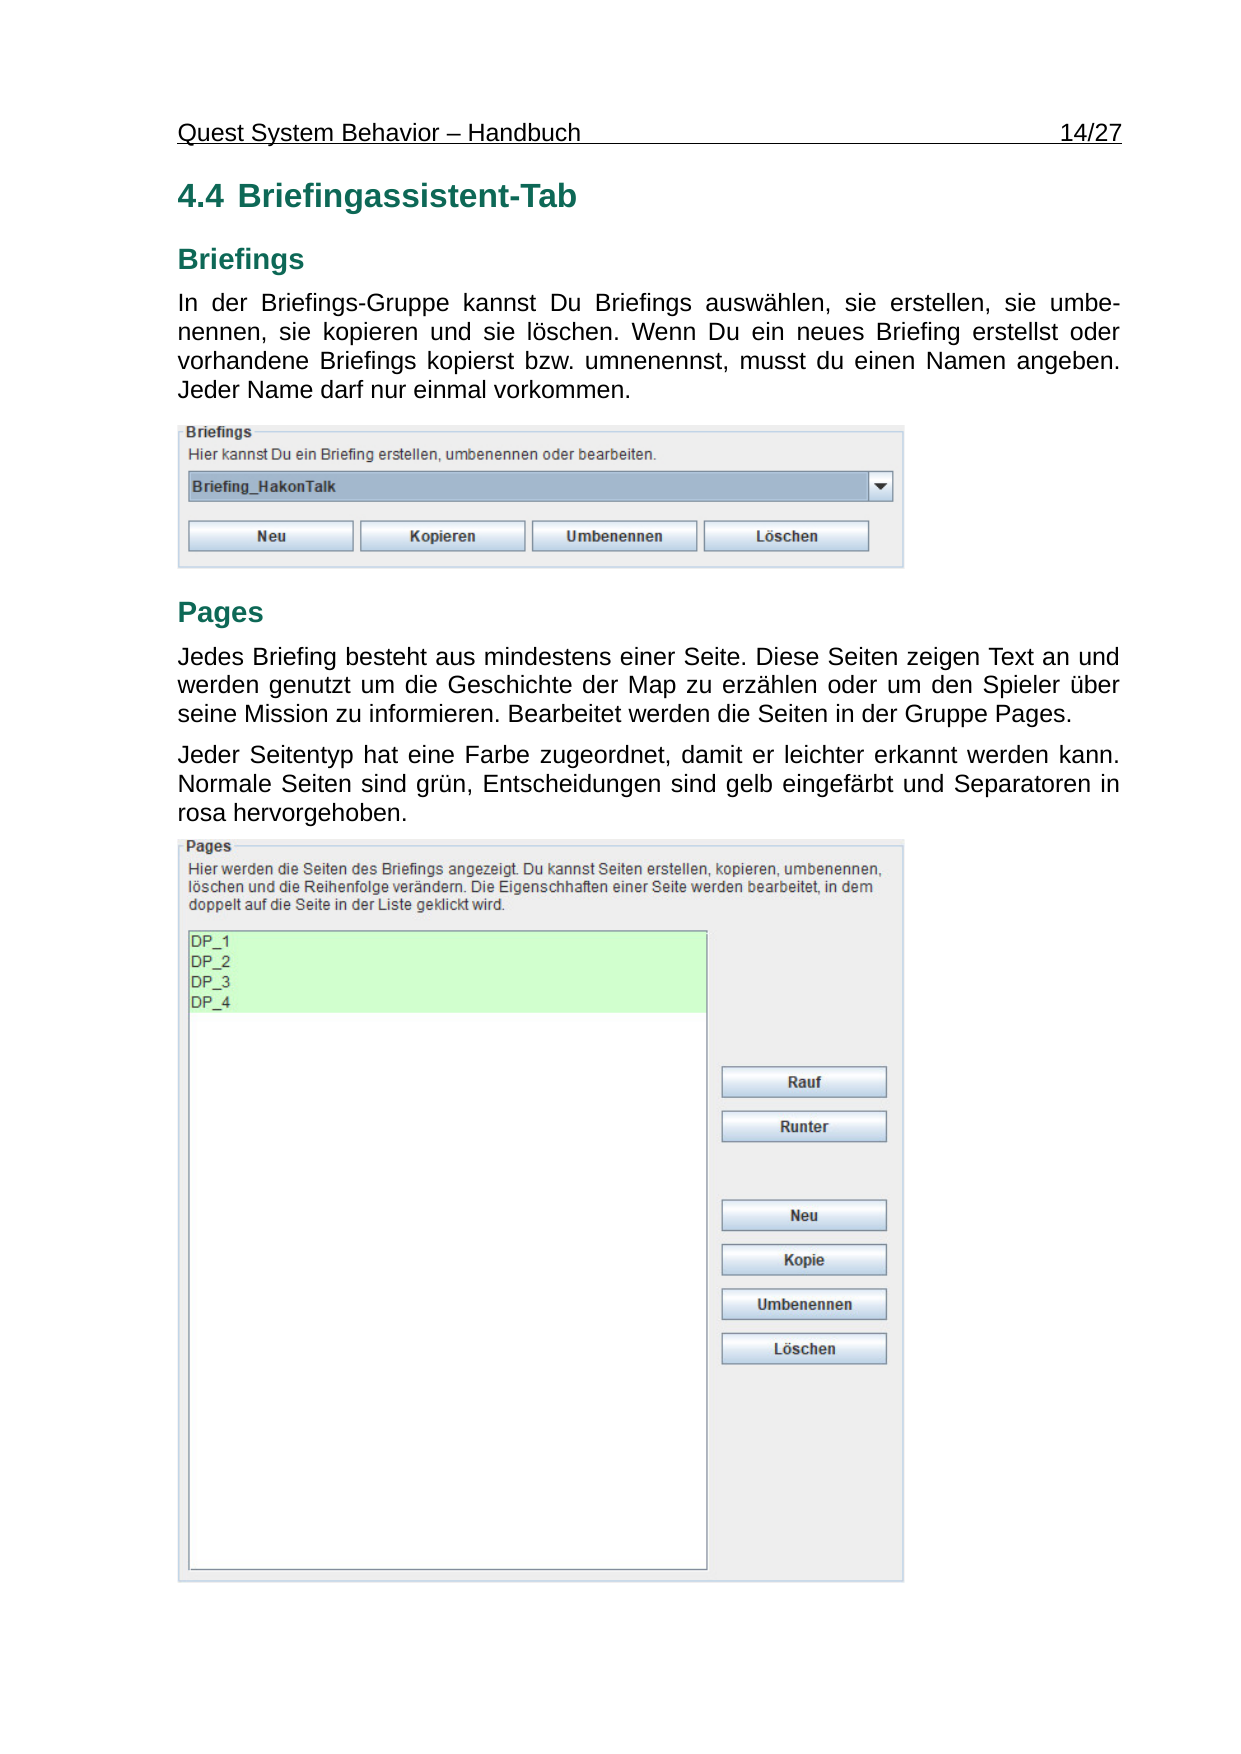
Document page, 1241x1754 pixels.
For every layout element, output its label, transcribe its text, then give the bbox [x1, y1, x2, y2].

picture [177, 425, 905, 569]
text Jeder Seitentyp hat eine Farbe zugeordnet, damit er leichter erkannt werden kann. Normale Seiten sind grün, Entscheidungen sind gelb eingefärbt und Separatoren in rosa hervorgehoben. [177, 740, 1122, 827]
text In der Briefings-Gruppe kannst Du Briefings auswählen, sie erstellen, sie umbe-nennen, sie kopieren und sie löschen. Wenn Du ein neues Briefing erstellst oder vorhandene Briefings kopierst bzw. umnenennst, musst du einen Namen angeben. Jeder Name darf nur einmal vorkommen. [177, 288, 1122, 403]
subtitle Pages [177, 595, 1122, 629]
picture [177, 839, 905, 1583]
subtitle Briefingassistent-Tab [177, 176, 1122, 215]
text Jedes Briefing besteht aus mindestens einer Seite. Diese Seiten zeigen Text an und werden genutzt um die Geschichte der Map zu erzählen oder um den Spieler über seine Mission zu informieren. Bearbeitet werden die Seiten in der Gruppe Pages. [177, 642, 1122, 728]
subtitle Briefings [177, 242, 1122, 276]
